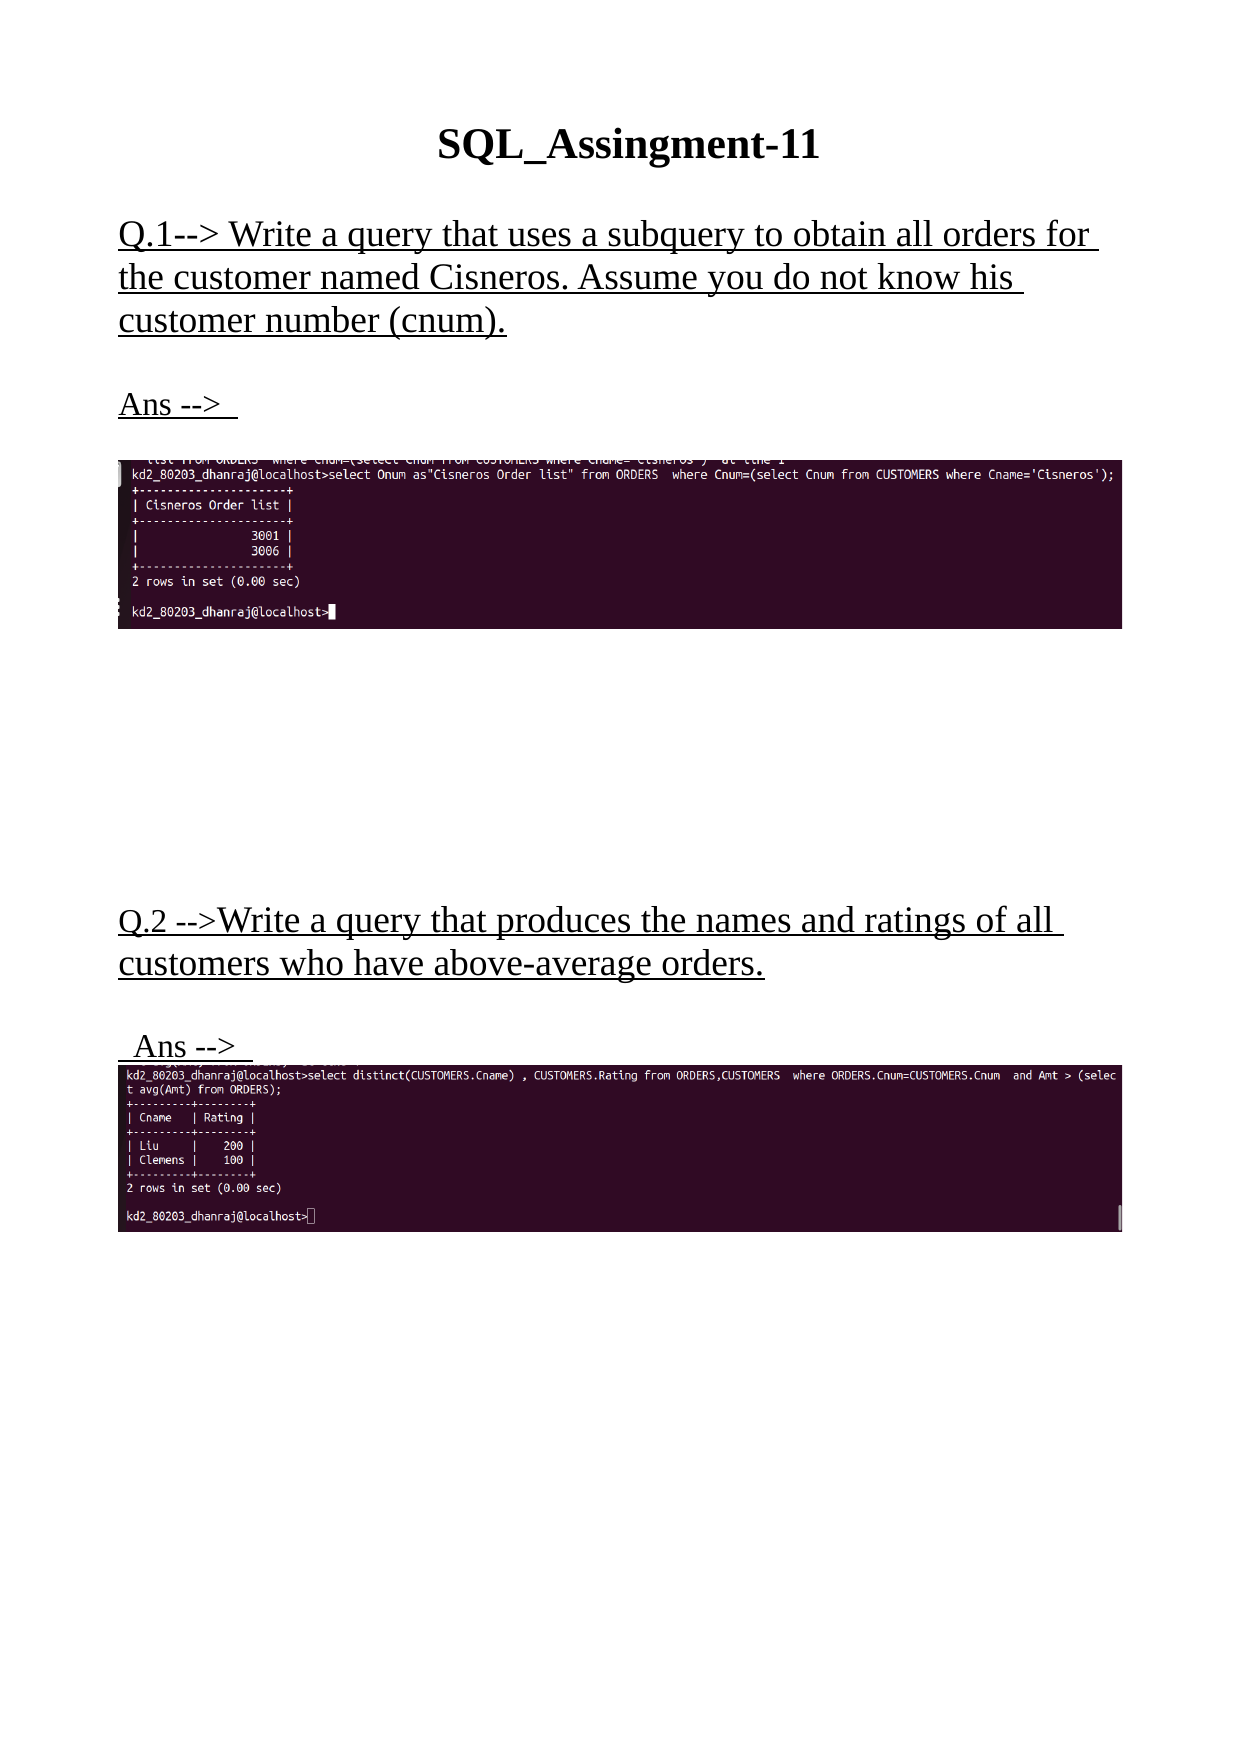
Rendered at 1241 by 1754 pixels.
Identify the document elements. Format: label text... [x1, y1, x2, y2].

picture [118, 460, 1123, 629]
text Q.2 -->Write a query that produces the names and ratings of all customers who have above-average orders. [118, 897, 1122, 983]
text Ans --> [118, 384, 1122, 422]
picture [118, 1065, 1123, 1232]
text Q.1--> Write a query that uses a subquery to obtain all orders for the customer named Cisneros. Assume you do not know his customer number (cnum). [118, 212, 1122, 341]
text Ans --> [118, 1027, 1122, 1065]
text SQL_Assingment-11 [118, 118, 1122, 168]
